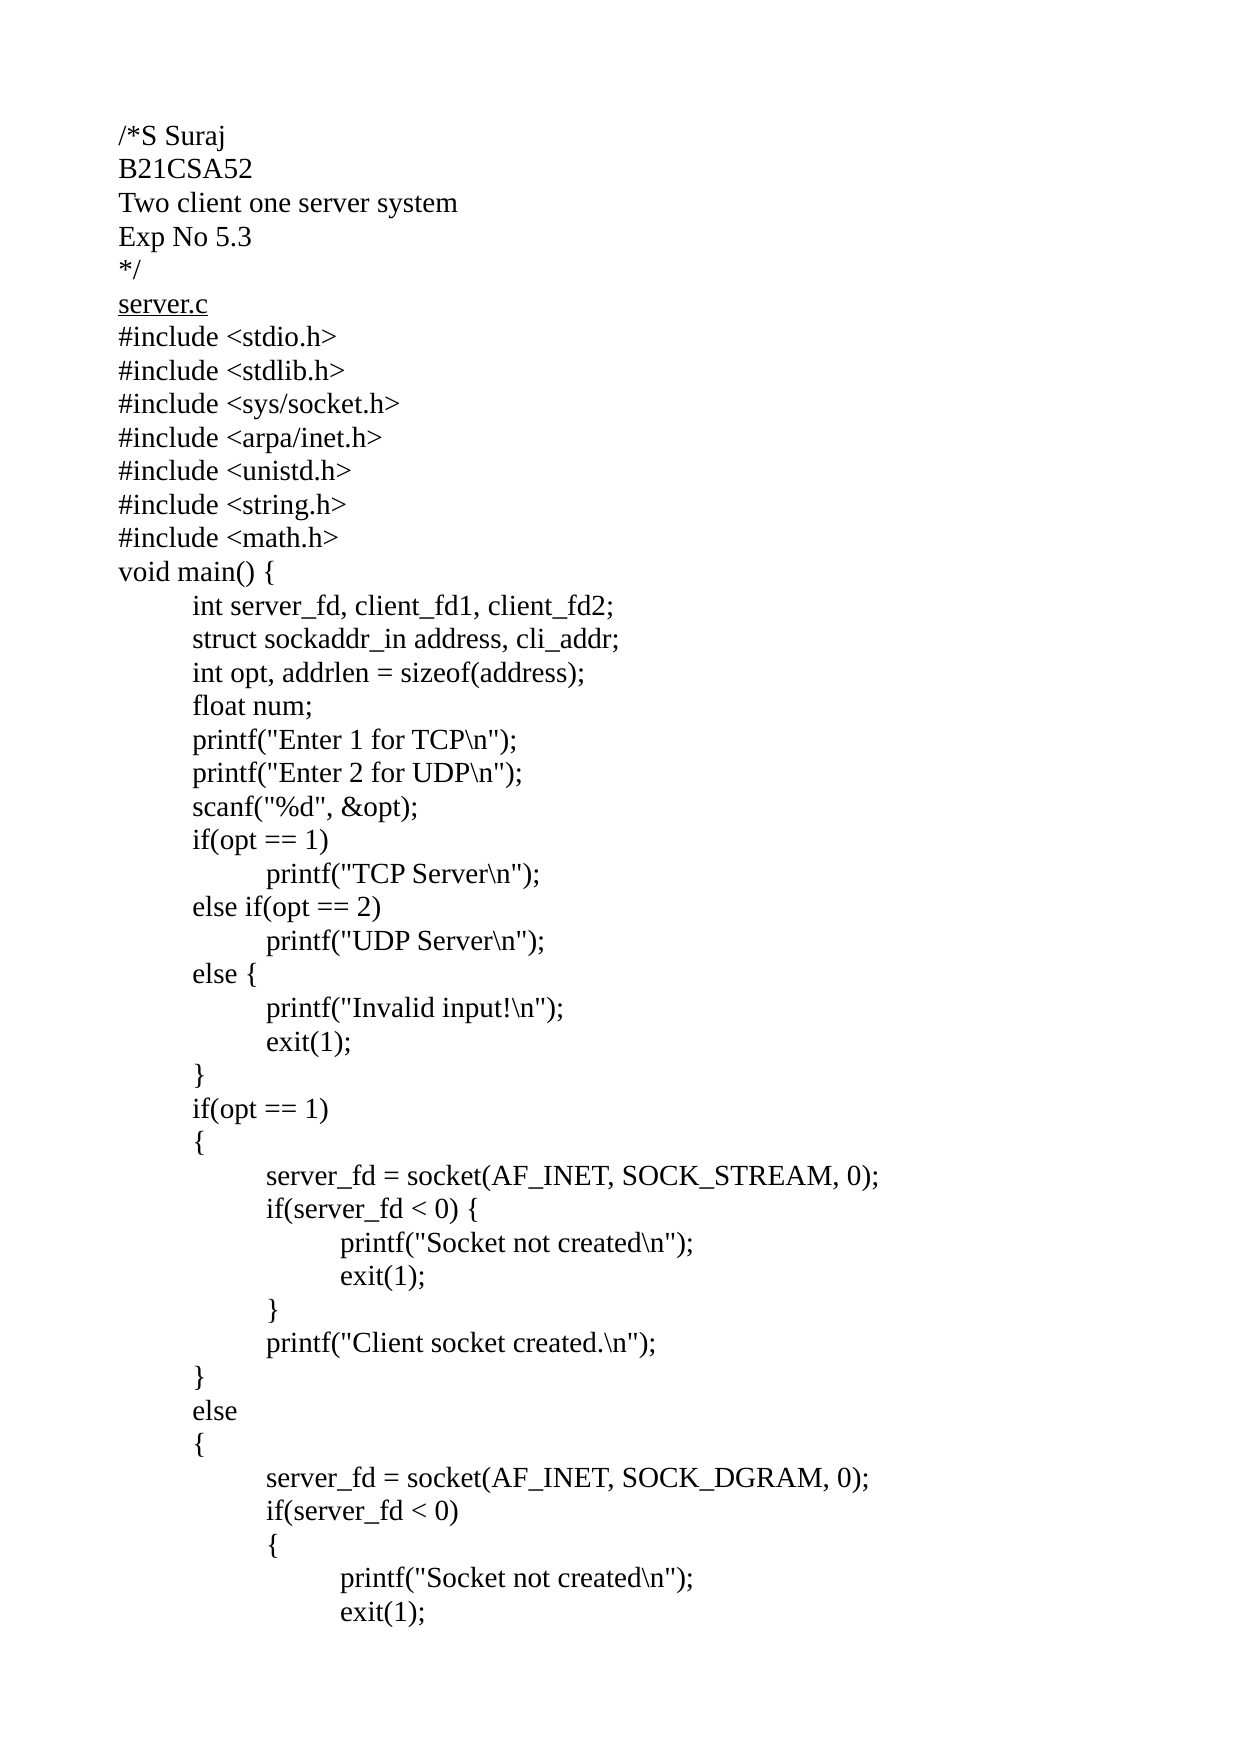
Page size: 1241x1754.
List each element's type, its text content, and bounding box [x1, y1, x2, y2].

text else if(opt == 2) [118, 889, 1122, 923]
text Two client one server system [118, 185, 1122, 219]
text if(opt == 1) [118, 822, 1122, 856]
text if(server_fd < 0) { [118, 1191, 1122, 1225]
text server_fd = socket(AF_INET, SOCK_STREAM, 0); [118, 1158, 1122, 1191]
text int opt, addrlen = sizeof(address); [118, 655, 1122, 688]
text #include <unistd.h> [118, 453, 1122, 487]
text printf("Invalid input!\n"); [118, 990, 1122, 1024]
text struct sockaddr_in address, cli_addr; [118, 621, 1122, 655]
text int server_fd, client_fd1, client_fd2; [118, 588, 1122, 621]
text B21CSA52 [118, 152, 1122, 185]
text #include <math.h> [118, 521, 1122, 554]
text if(opt == 1) [118, 1091, 1122, 1124]
text printf("Socket not created\n"); [118, 1560, 1122, 1594]
text } [118, 1292, 1122, 1326]
text printf("TCP Server\n"); [118, 856, 1122, 889]
text printf("Enter 1 for TCP\n"); [118, 722, 1122, 755]
text printf("UDP Server\n"); [118, 923, 1122, 957]
text } [118, 1359, 1122, 1393]
text } [118, 1057, 1122, 1091]
text void main() { [118, 554, 1122, 588]
text printf("Socket not created\n"); [118, 1225, 1122, 1258]
text if(server_fd < 0) [118, 1493, 1122, 1527]
text /*S Suraj [118, 118, 1122, 152]
text #include <sys/socket.h> [118, 386, 1122, 420]
text else { [118, 957, 1122, 990]
text printf("Client socket created.\n"); [118, 1326, 1122, 1359]
text #include <stdio.h> [118, 319, 1122, 353]
text */ [118, 252, 1122, 286]
text printf("Enter 2 for UDP\n"); [118, 755, 1122, 789]
text { [118, 1527, 1122, 1560]
text server.c [118, 286, 1122, 319]
text exit(1); [118, 1024, 1122, 1057]
text exit(1); [118, 1594, 1122, 1627]
text server_fd = socket(AF_INET, SOCK_DGRAM, 0); [118, 1460, 1122, 1493]
text scanf("%d", &opt); [118, 789, 1122, 822]
text { [118, 1426, 1122, 1460]
text #include <stdlib.h> [118, 353, 1122, 386]
text else [118, 1393, 1122, 1426]
text { [118, 1124, 1122, 1158]
text #include <string.h> [118, 487, 1122, 521]
text Exp No 5.3 [118, 219, 1122, 252]
text #include <arpa/inet.h> [118, 420, 1122, 453]
text exit(1); [118, 1258, 1122, 1292]
text float num; [118, 688, 1122, 722]
